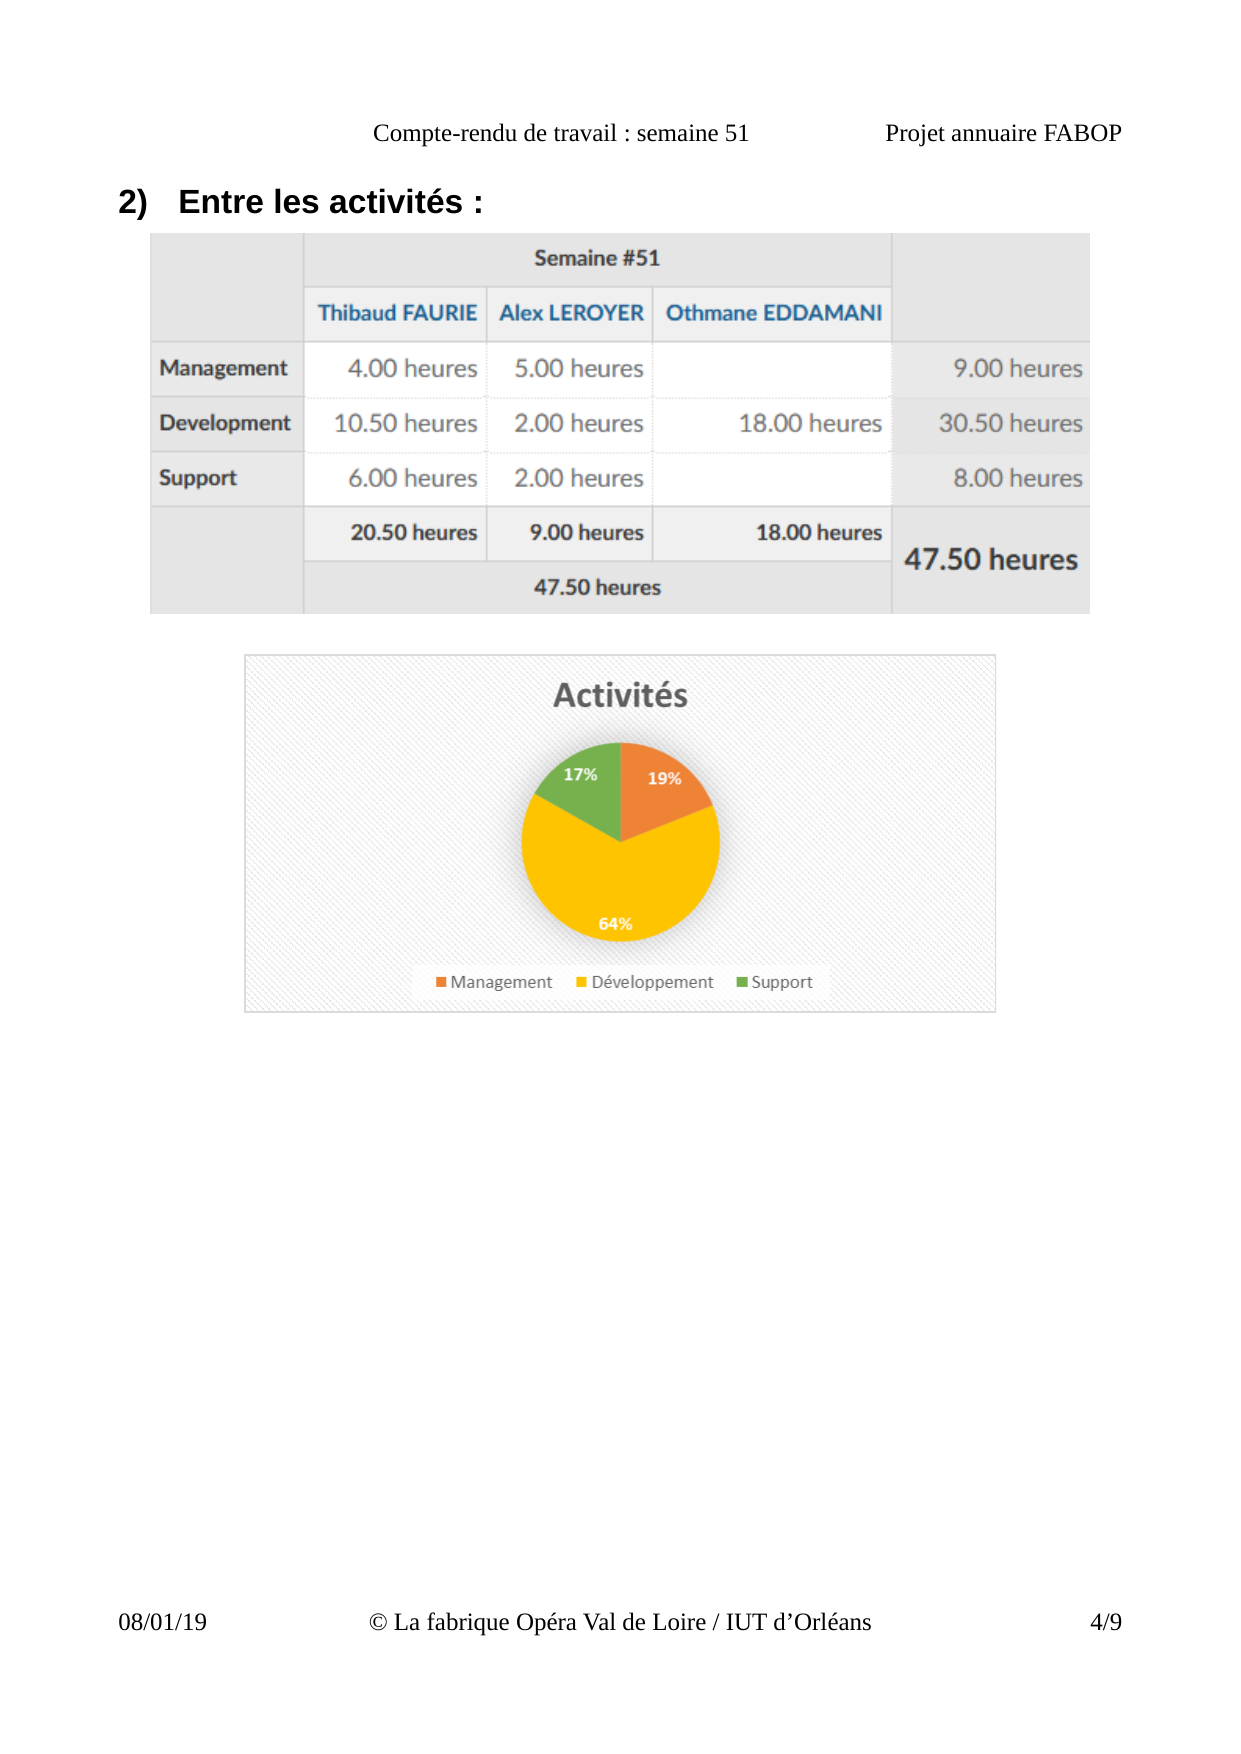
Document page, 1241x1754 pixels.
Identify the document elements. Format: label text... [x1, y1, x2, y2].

picture [244, 654, 997, 1013]
subtitle Entre les activités : [118, 182, 1122, 221]
picture [150, 233, 1090, 614]
